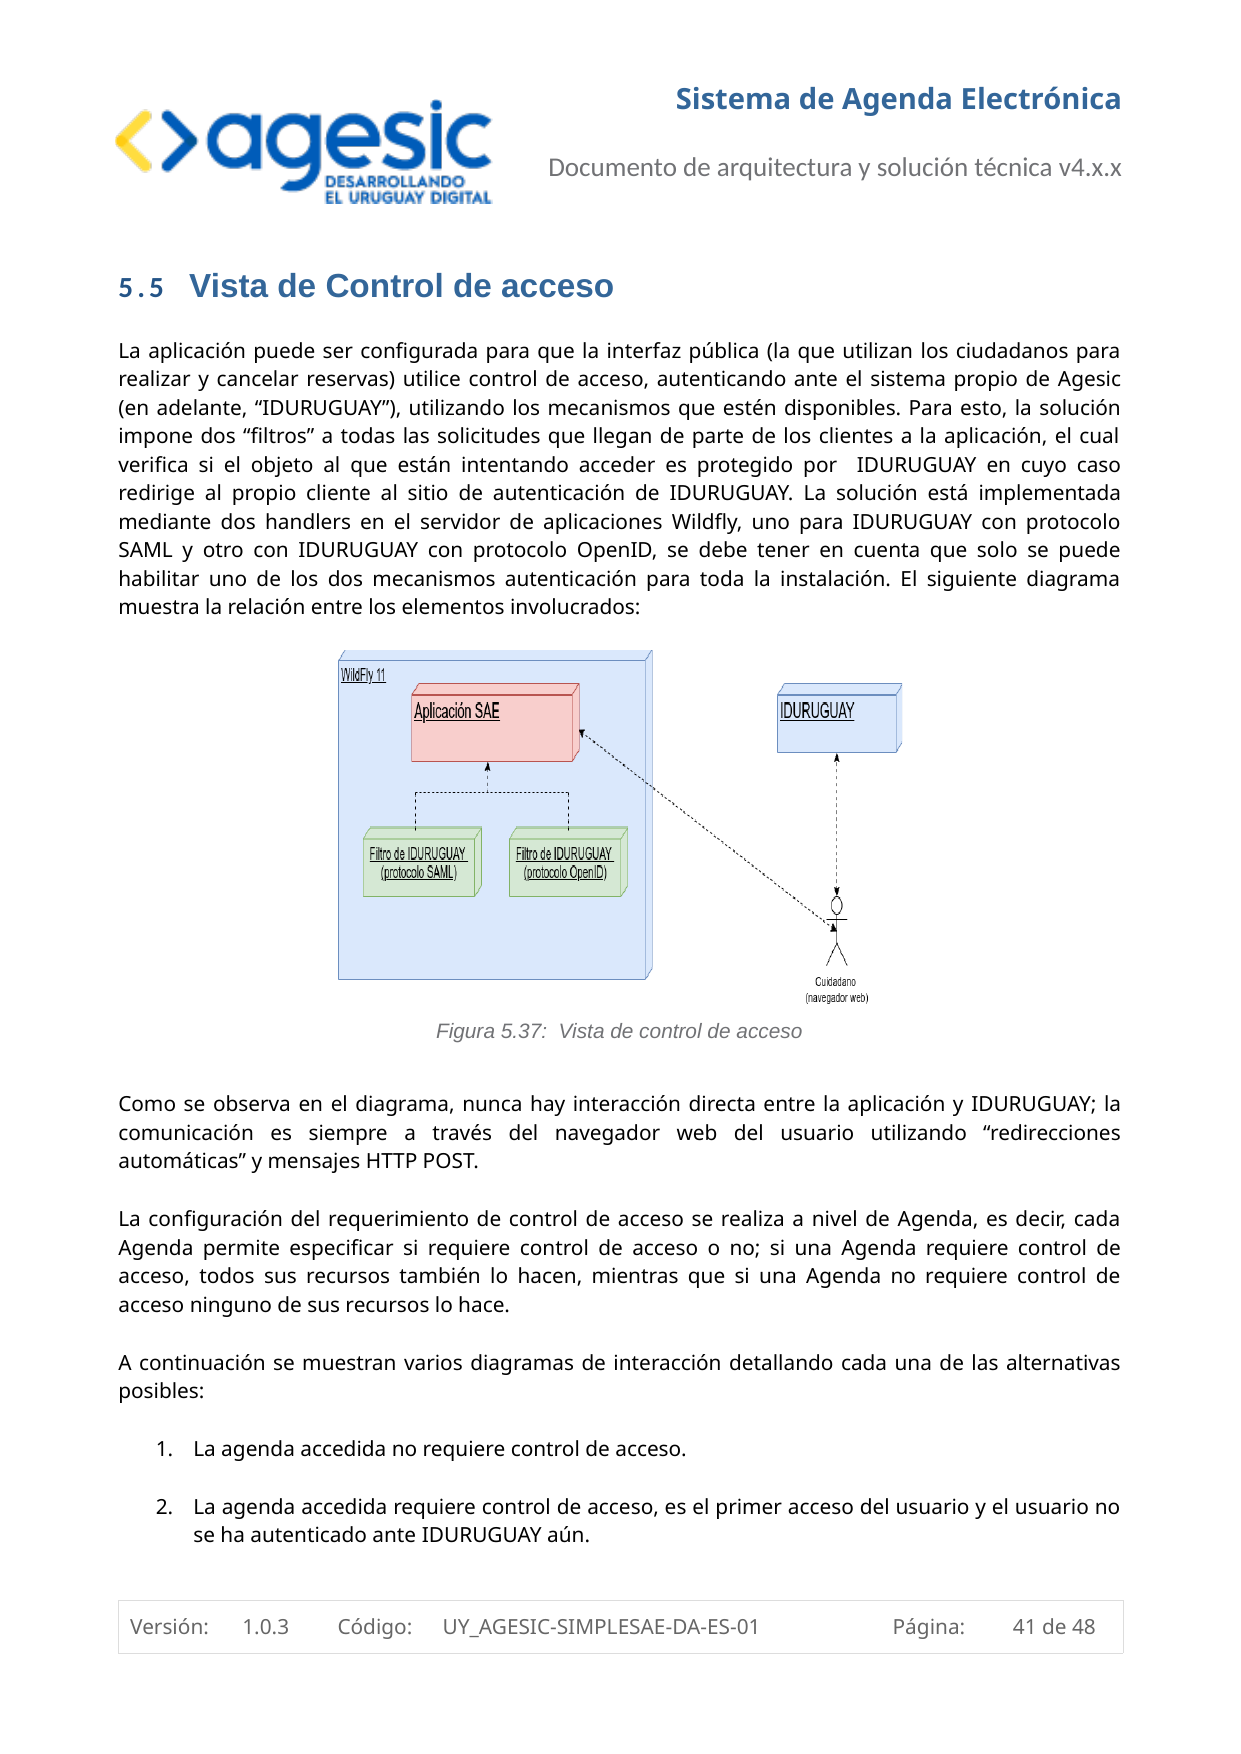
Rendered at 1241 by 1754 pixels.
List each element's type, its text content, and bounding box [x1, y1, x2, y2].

list La agenda accedida requiere control de acceso, es el primer acceso del usuario y el usuario no se ha autenticado ante IDURUGUAY aún. [156, 1492, 1122, 1549]
text La configuración del requerimiento de control de acceso se realiza a nivel de Agenda, es decir, cada Agenda permite especificar si requiere control de acceso o no; si una Agenda requiere control de acceso, todos sus recursos también lo hacen, mientras que si una Agenda no requiere control de acceso ninguno de sus recursos lo hace. [118, 1204, 1122, 1318]
text Figura 5.37: Vista de control de acceso [225, 650, 1015, 1043]
text A continuación se muestran varios diagramas de interacción detallando cada una de las alternativas posibles: [118, 1348, 1122, 1404]
text Como se observa en el diagrama, nunca hay interacción directa entre la aplicación y IDURUGUAY; la comunicación es siempre a través del navegador web del usuario utilizando “redirecciones automáticas” y mensajes HTTP POST. [118, 650, 1122, 1175]
list La agenda accedida no requiere control de acceso. [156, 1434, 1122, 1462]
text La aplicación puede ser configurada para que la interfaz pública (la que utilizan los ciudadanos para realizar y cancelar reservas) utilice control de acceso, autenticando ante el sistema propio de Agesic (en adelante, “IDURUGUAY”), utilizando los mecanismos que estén disponibles. Para esto, la solución impone dos “filtros” a todas las solicitudes que llegan de parte de los clientes a la aplicación, el cual verifica si el objeto al que están intentando acceder es protegido por IDURUGUAY en cuyo caso redirige al propio cliente al sitio de autenticación de IDURUGUAY. La solución está implementada mediante dos handlers en el servidor de aplicaciones Wildfly, uno para IDURUGUAY con protocolo SAML y otro con IDURUGUAY con protocolo OpenID, se debe tener en cuenta que solo se puede habilitar uno de los dos mecanismos autenticación para toda la instalación. El siguiente diagrama muestra la relación entre los elementos involucrados: [118, 336, 1122, 621]
picture [115, 99, 493, 204]
subtitle Vista de Control de acceso [118, 266, 1122, 304]
picture [338, 650, 903, 1007]
